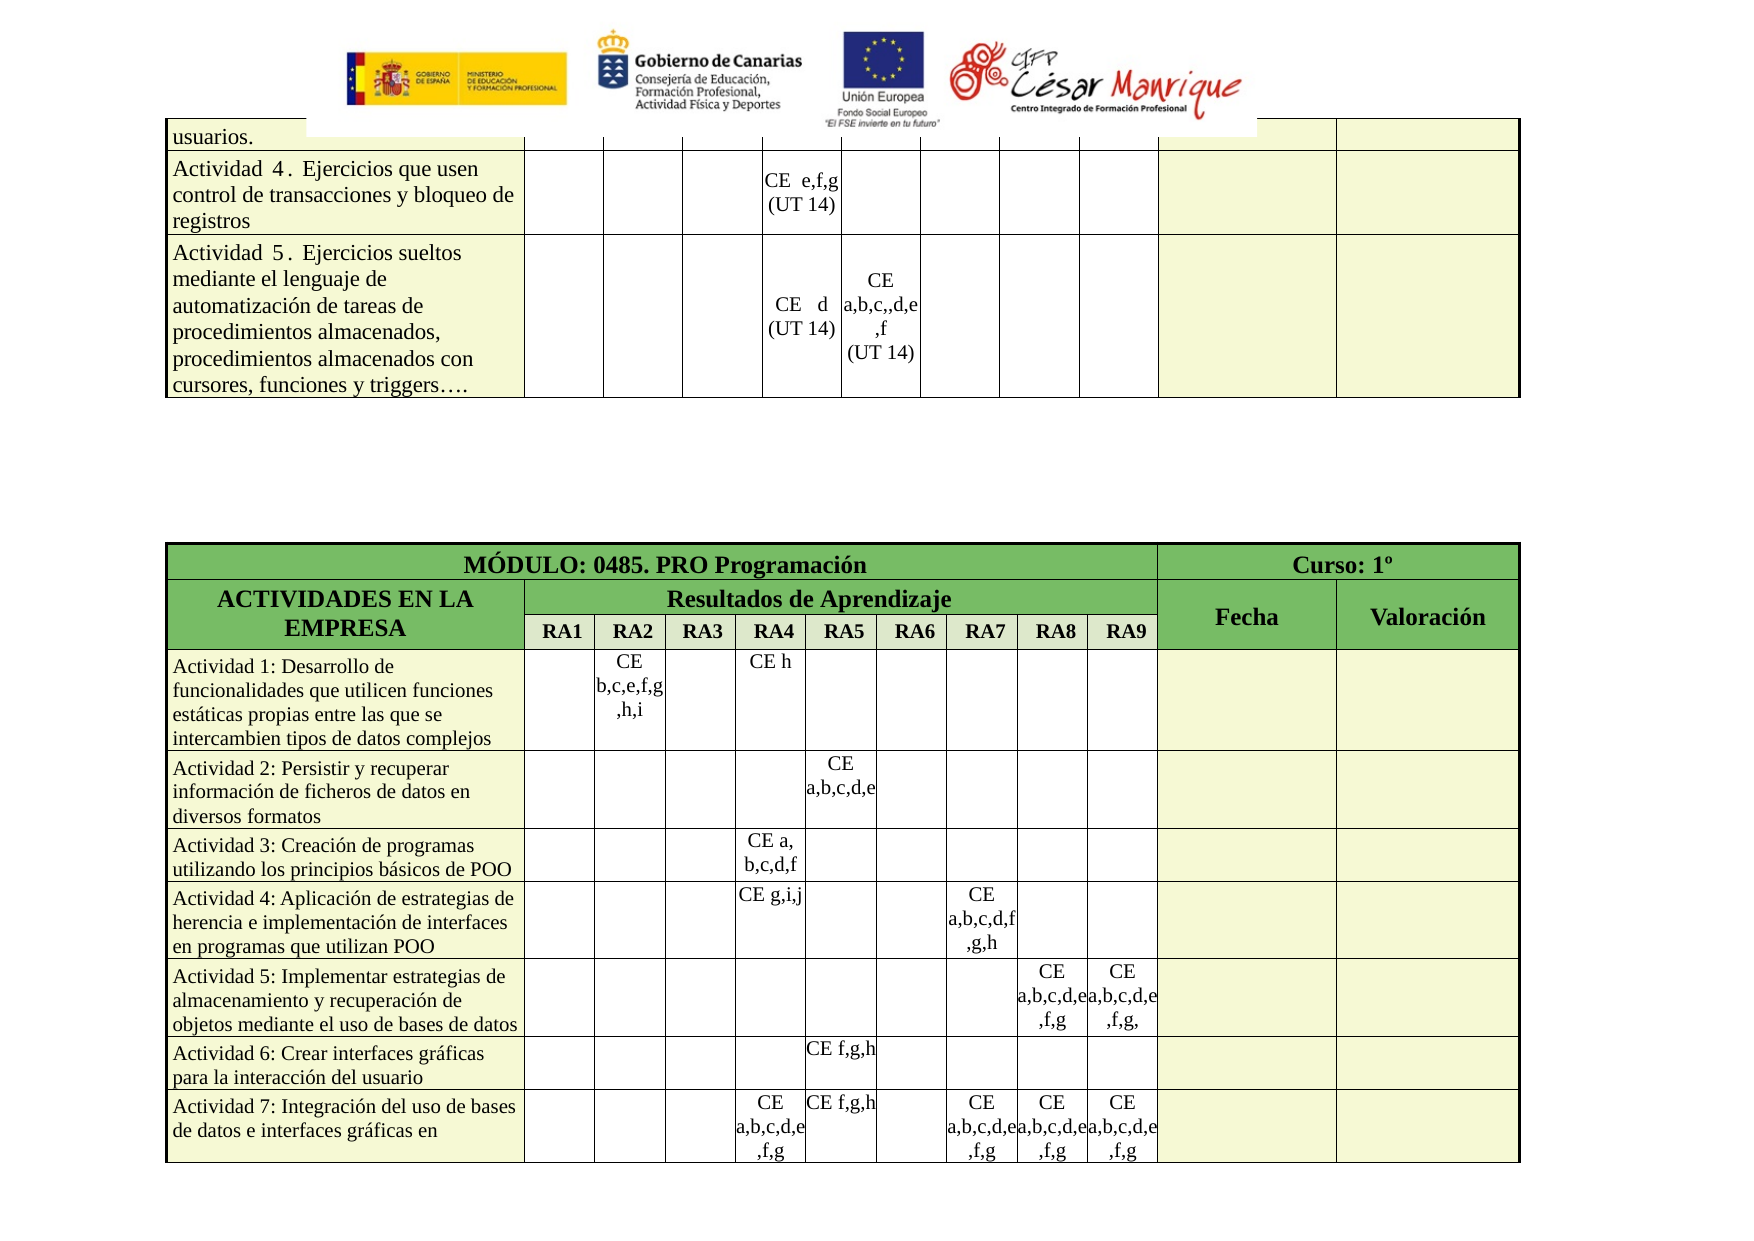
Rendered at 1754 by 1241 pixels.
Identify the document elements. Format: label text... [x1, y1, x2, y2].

table_cell CE a,b,c,,d,e,f (UT 14) [842, 235, 920, 397]
table_cell [806, 882, 876, 958]
table_cell [1159, 151, 1336, 234]
table_cell [595, 751, 665, 828]
table_cell CE g,i,j [736, 882, 805, 958]
table_cell [1158, 1090, 1336, 1162]
table_cell [595, 959, 665, 1036]
table_cell RA8 [1018, 615, 1087, 649]
table_cell [666, 1037, 735, 1089]
table_cell [595, 1090, 665, 1162]
table_cell [1018, 650, 1087, 750]
table_cell [595, 882, 665, 958]
table_cell [806, 650, 876, 750]
table_cell CE h [736, 650, 805, 750]
table_cell [947, 829, 1017, 881]
table_cell RA1 [525, 615, 594, 649]
table_cell [1337, 751, 1518, 828]
table_cell Actividad 1: Desarrollo de funcionalidades que utilicen funciones estáticas propias entre las que se intercambien tipos de datos complejos [168, 650, 524, 750]
table_cell [1337, 959, 1518, 1036]
table_cell [877, 959, 946, 1036]
table_cell [525, 1037, 594, 1089]
table_cell [666, 751, 735, 828]
table_cell Actividad 7: Integración del uso de bases de datos e interfaces gráficas en [168, 1090, 524, 1162]
table_cell [1018, 751, 1087, 828]
table_cell CE a,b,c,d,e,f,g [947, 1090, 1017, 1162]
table_cell [683, 137, 762, 150]
table_cell [877, 882, 946, 958]
table_cell [947, 751, 1017, 828]
table_cell usuarios. [168, 119, 524, 150]
table_cell [736, 751, 805, 828]
table_cell [1158, 882, 1336, 958]
table_cell ACTIVIDADES EN LA EMPRESA [168, 580, 524, 649]
table_cell [666, 829, 735, 881]
table_cell [1000, 151, 1079, 234]
table_cell [1018, 829, 1087, 881]
table_cell [1337, 1037, 1518, 1089]
table_cell [525, 829, 594, 881]
table_cell CE a,b,c,d,e,f,g [1018, 959, 1087, 1036]
table_cell [1000, 235, 1079, 397]
table_cell [666, 959, 735, 1036]
table_cell [877, 650, 946, 750]
table_cell [525, 959, 594, 1036]
table_cell [921, 137, 999, 150]
table_cell [1088, 751, 1157, 828]
table_cell [1080, 137, 1158, 150]
table_cell RA2 [595, 615, 665, 649]
table_cell [683, 151, 762, 234]
table_header Curso: 1º [1158, 545, 1518, 579]
table_cell [525, 1090, 594, 1162]
table_cell [763, 137, 841, 150]
table_cell CE a, b,c,d,f [736, 829, 805, 881]
table_cell [1337, 829, 1518, 881]
table_cell [842, 151, 920, 234]
table_cell CE a,b,c,d,e,f,g [1018, 1090, 1087, 1162]
table_cell CE b,c,e,f,g,h,i [595, 650, 665, 750]
table_cell [1337, 235, 1518, 397]
table_cell [947, 650, 1017, 750]
table_cell [1337, 151, 1518, 234]
table_cell [1088, 650, 1157, 750]
table_cell [1088, 829, 1157, 881]
table_cell [525, 151, 603, 234]
table_cell [1158, 829, 1336, 881]
table_cell [1018, 882, 1087, 958]
table_cell [604, 235, 682, 397]
table_cell [1018, 1037, 1087, 1089]
table_cell Actividad 6: Crear interfaces gráficas para la interacción del usuario [168, 1037, 524, 1089]
table_cell [666, 882, 735, 958]
table_cell [877, 1037, 946, 1089]
table_cell RA4 [736, 615, 805, 649]
table_cell [736, 1037, 805, 1089]
table_cell CE a,b,c,d,f,g,h [947, 882, 1017, 958]
table_cell [604, 151, 682, 234]
table_cell Actividad 4. Ejercicios que usen control de transacciones y bloqueo de registros [168, 151, 524, 234]
table_cell Actividad 4: Aplicación de estrategias de herencia e implementación de interfaces en programas que utilizan POO [168, 882, 524, 958]
table_cell CE a,b,c,d,e [806, 751, 876, 828]
table_cell [1337, 650, 1518, 750]
table_cell [525, 235, 603, 397]
table_cell [1159, 119, 1336, 150]
table_cell [1159, 235, 1336, 397]
table_cell CE f,g,h [806, 1037, 876, 1089]
table_cell [877, 751, 946, 828]
table_cell CE a,b,c,d,e,f,g [1088, 1090, 1157, 1162]
table_header MÓDULO: 0485. PRO Programación [168, 545, 1157, 579]
table_cell Actividad 5: Implementar estrategias de almacenamiento y recuperación de objetos mediante el uso de bases de datos [168, 959, 524, 1036]
table_cell Actividad 3: Creación de programas utilizando los principios básicos de POO [168, 829, 524, 881]
table_cell [525, 650, 594, 750]
table_cell [1088, 1037, 1157, 1089]
table_cell [666, 650, 735, 750]
table_cell [877, 829, 946, 881]
table_cell [1088, 882, 1157, 958]
table_cell [877, 1090, 946, 1162]
table_cell [604, 137, 682, 150]
table_cell [921, 235, 999, 397]
table_cell CE e,f,g (UT 14) [763, 151, 841, 234]
table_cell RA9 [1088, 615, 1157, 649]
table_cell [1337, 1090, 1518, 1162]
table_cell [736, 959, 805, 1036]
table_cell Valoración [1337, 580, 1518, 649]
table_cell CE d (UT 14) [763, 235, 841, 397]
table_cell [1337, 119, 1518, 150]
table_cell [525, 137, 603, 150]
table_cell [1000, 137, 1079, 150]
table_cell [806, 829, 876, 881]
table_cell [1080, 235, 1158, 397]
table_cell [595, 829, 665, 881]
table_cell [525, 751, 594, 828]
table_cell Resultados de Aprendizaje [525, 580, 1157, 614]
table_cell RA6 [877, 615, 946, 649]
table_cell [947, 959, 1017, 1036]
table_cell Actividad 5. Ejercicios sueltos mediante el lenguaje de automatización de tareas de procedimientos almacenados, procedimientos almacenados con cursores, funciones y triggers…. [168, 235, 524, 397]
table_cell [806, 959, 876, 1036]
table_cell CE f,g,h [806, 1090, 876, 1162]
table_cell [1337, 882, 1518, 958]
table_cell [1158, 1037, 1336, 1089]
table_cell [842, 137, 920, 150]
table_cell [595, 1037, 665, 1089]
table_cell Actividad 2: Persistir y recuperar información de ficheros de datos en diversos formatos [168, 751, 524, 828]
table_cell [1080, 151, 1158, 234]
table_cell [666, 1090, 735, 1162]
table_cell Fecha [1158, 580, 1336, 649]
table_cell [683, 235, 762, 397]
table_cell [1158, 650, 1336, 750]
table_cell RA5 [806, 615, 876, 649]
table_cell [525, 882, 594, 958]
table_cell [947, 1037, 1017, 1089]
table_cell [1158, 751, 1336, 828]
table_cell RA7 [947, 615, 1017, 649]
table_cell CE a,b,c,d,e,f,g, [1088, 959, 1157, 1036]
table_cell [1158, 959, 1336, 1036]
table_cell RA3 [666, 615, 735, 649]
table_cell [921, 151, 999, 234]
table_cell CE a,b,c,d,e,f,g [736, 1090, 805, 1162]
